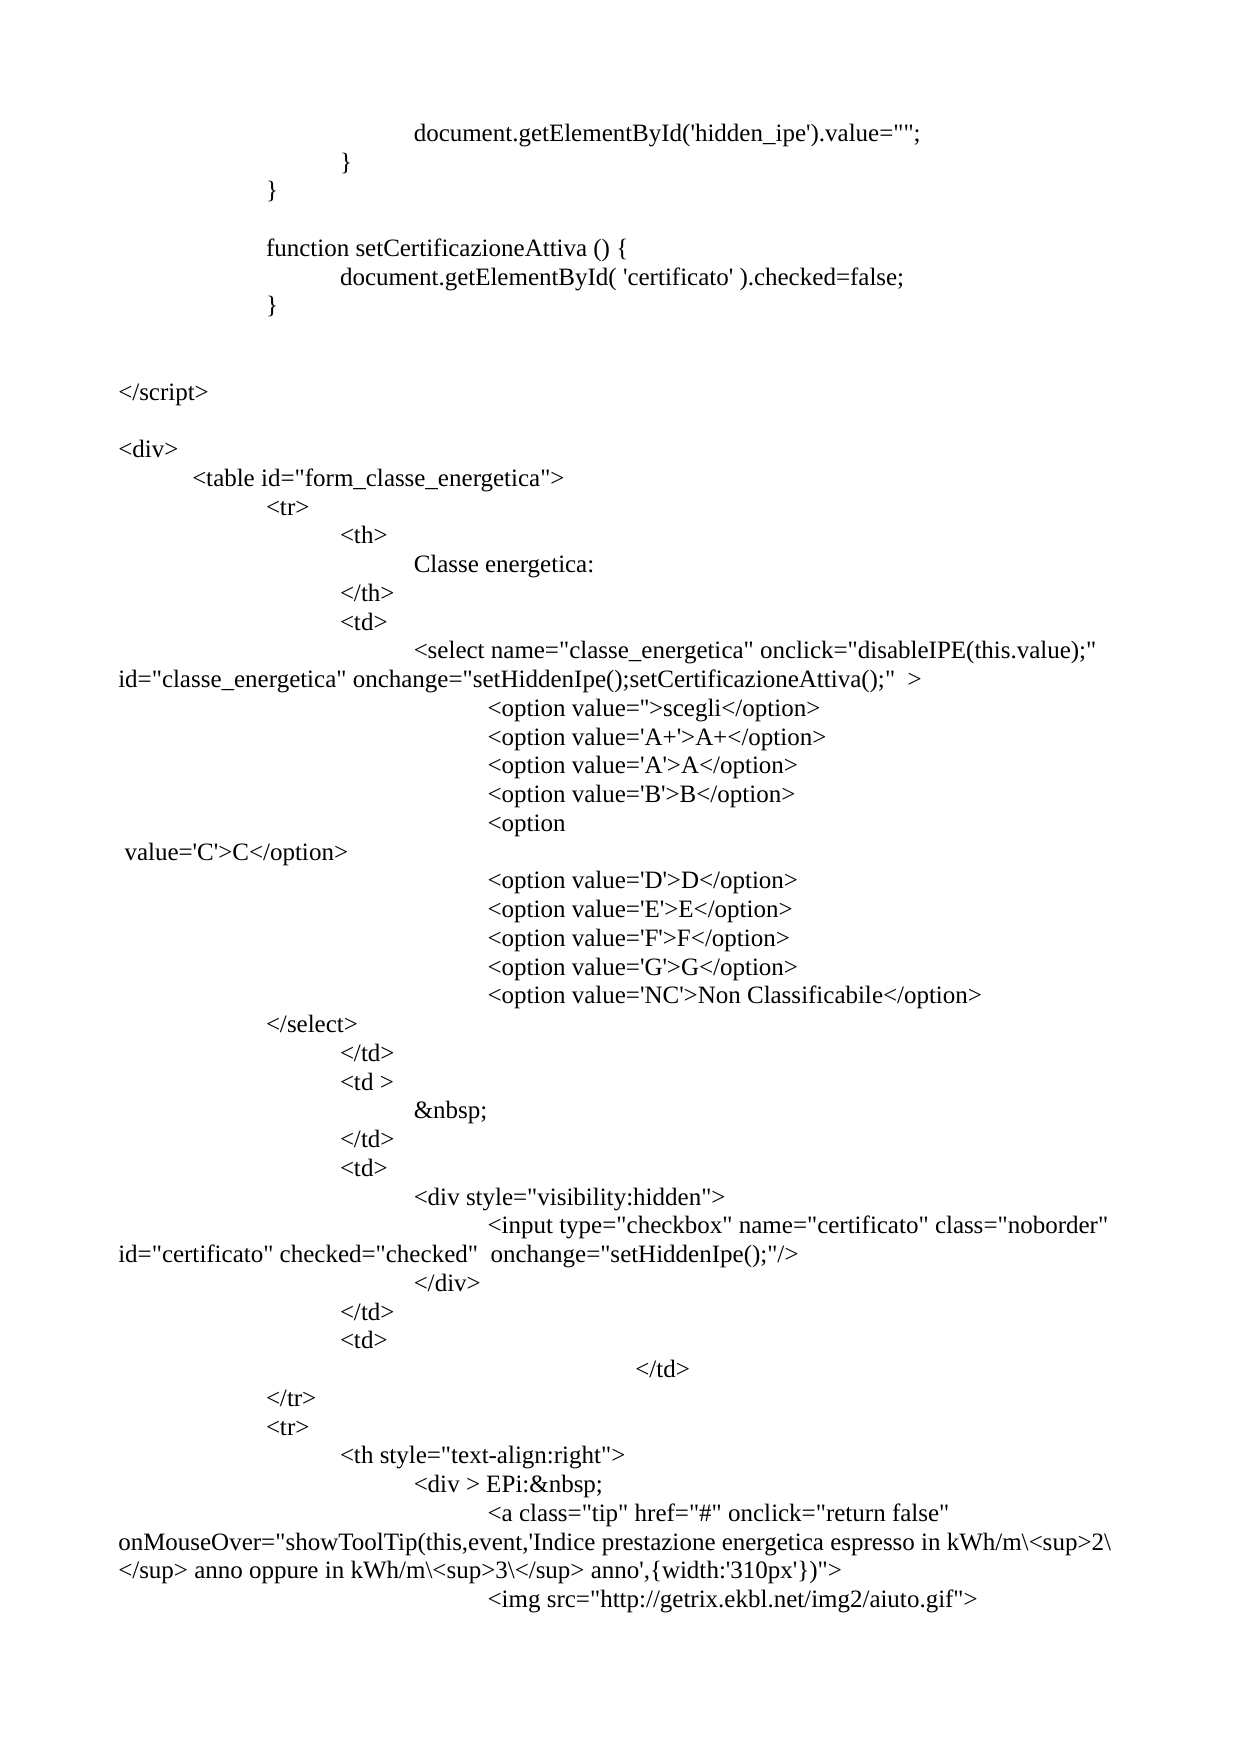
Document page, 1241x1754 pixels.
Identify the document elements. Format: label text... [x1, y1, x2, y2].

text value='C'>C</option> <option value='D'>D</option> <option value='E'>E</option> <option value='F'>F</option> <option value='G'>G</option> <option value='NC'>Non Classificabile</option> </select> </td> <td > &nbsp; </td> <td> <div style="visibility:hidden"> <input type="checkbox" name="certificato" class="noborder" id="certificato" checked="checked" onchange="setHiddenIpe();"/> </div> </td> <td> </td> </tr> <tr> <th style="text-align:right"> <div > EPi:&nbsp; <a class="tip" href="#" onclick="return false" onMouseOver="showToolTip(this,event,'Indice prestazione energetica espresso in kWh/m\<sup>2\</sup> anno oppure in kWh/m\<sup>3\</sup> anno',{width:'310px'})"> <img src="http://getrix.ekbl.net/img2/aiuto.gif"> [118, 837, 1122, 1613]
text document.getElementById('hidden_ipe').value=""; } } function setCertificazioneAttiva () { document.getElementById( 'certificato' ).checked=false; } </script> <div> <table id="form_classe_energetica"> <tr> <th> Classe energetica: </th> <td> <select name="classe_energetica" onclick="disableIPE(this.value);" id="classe_energetica" onchange="setHiddenIpe();setCertificazioneAttiva();" > <option value=''>scegli</option> <option value='A+'>A+</option> <option value='A'>A</option> <option value='B'>B</option> <option [118, 118, 1122, 837]
